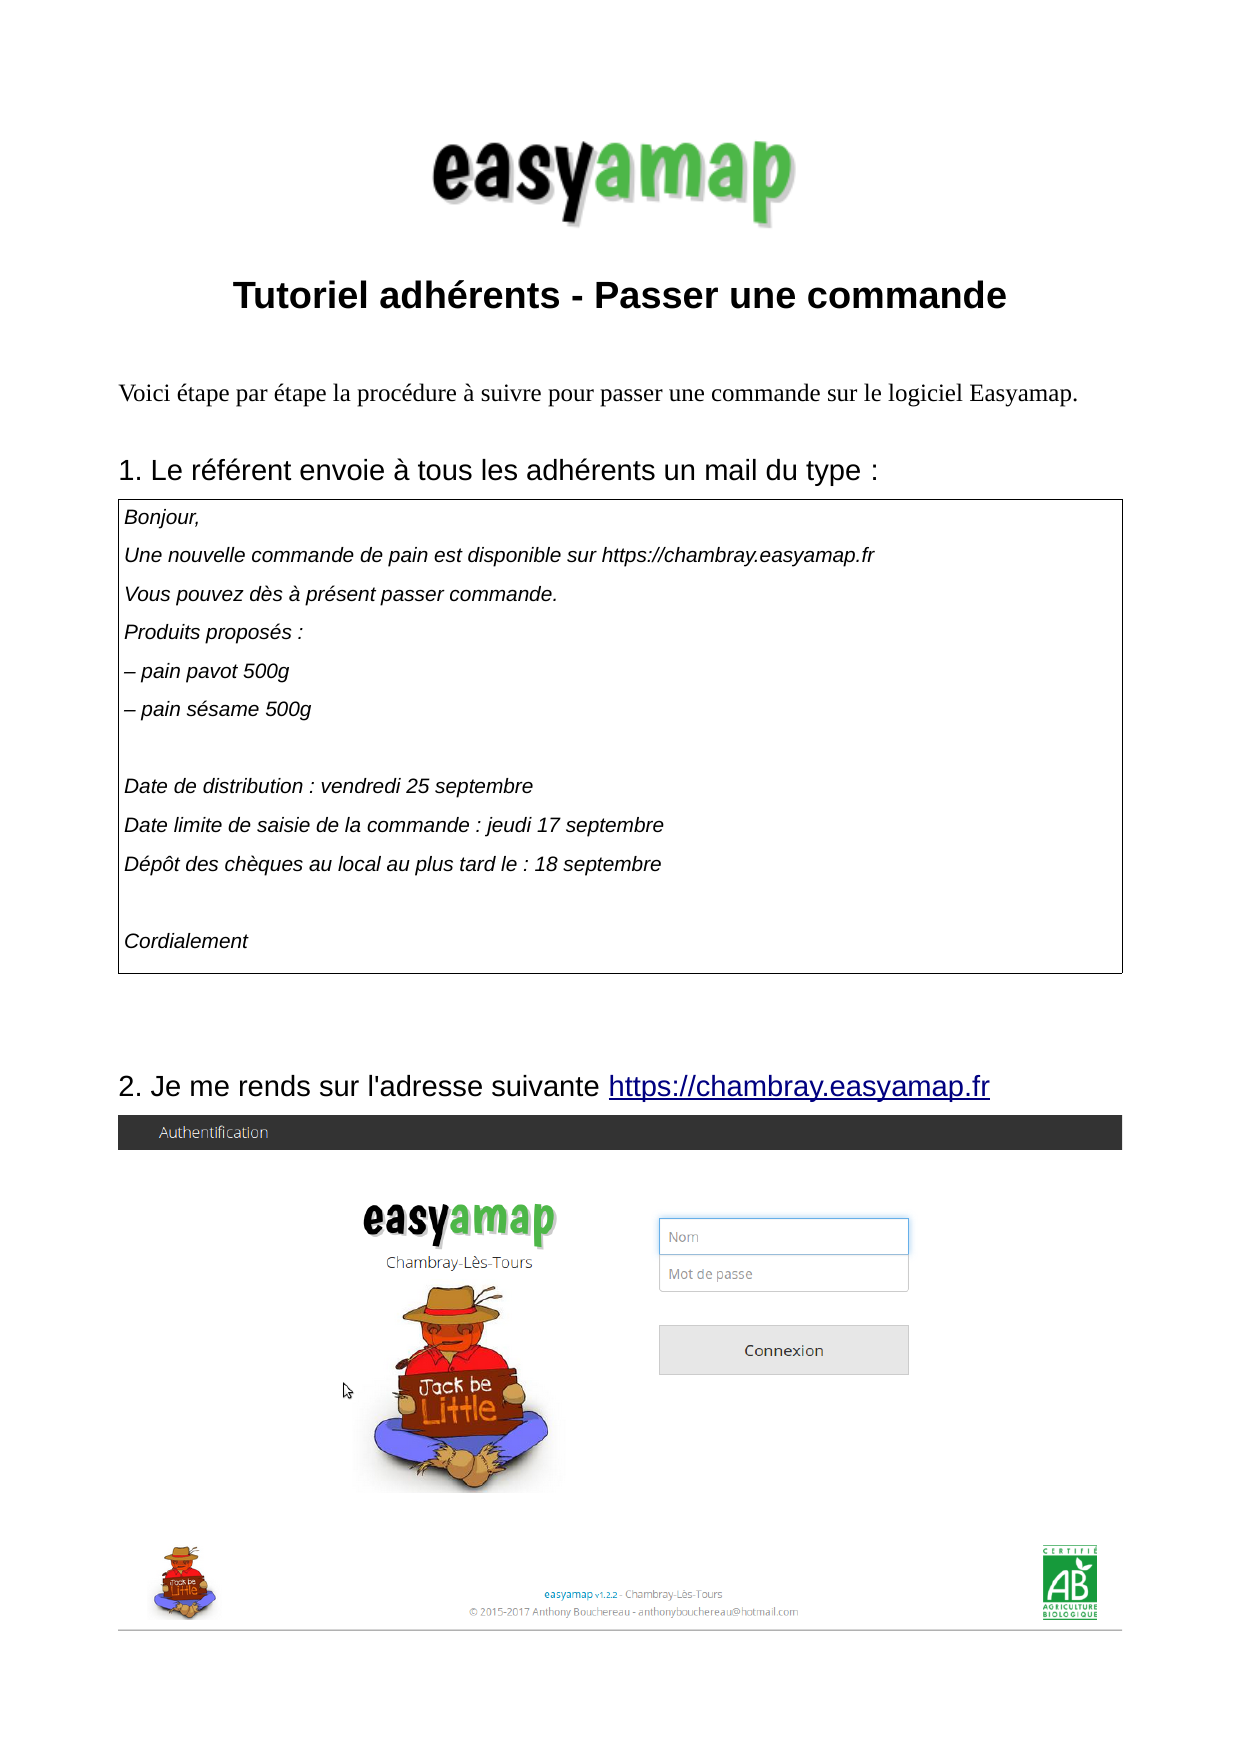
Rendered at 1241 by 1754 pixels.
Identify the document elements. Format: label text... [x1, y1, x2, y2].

text Voici étape par étape la procédure à suivre pour passer une commande sur le logiciel Easyamap. [118, 378, 1122, 407]
subtitle 2. Je me rends sur l'adresse suivante https://chambray.easyamap.fr [118, 1069, 1122, 1102]
table_header Bonjour, Une nouvelle commande de pain est disponible sur https://chambray.easyamap.fr Vous pouvez dès à présent passer commande. Produits proposés : – pain pavot 500g – pain sésame 500g Date de distribution : vendredi 25 septembre Date limite de saisie de la commande : jeudi 17 septembre Dépôt des chèques au local au plus tard le : 18 septembre Cordialement [119, 500, 1122, 973]
subtitle 1. Le référent envoie à tous les adhérents un mail du type : [118, 453, 1122, 486]
subtitle Tutoriel adhérents - Passer une commande [118, 273, 1122, 317]
picture [409, 118, 832, 233]
picture [118, 1115, 1123, 1631]
